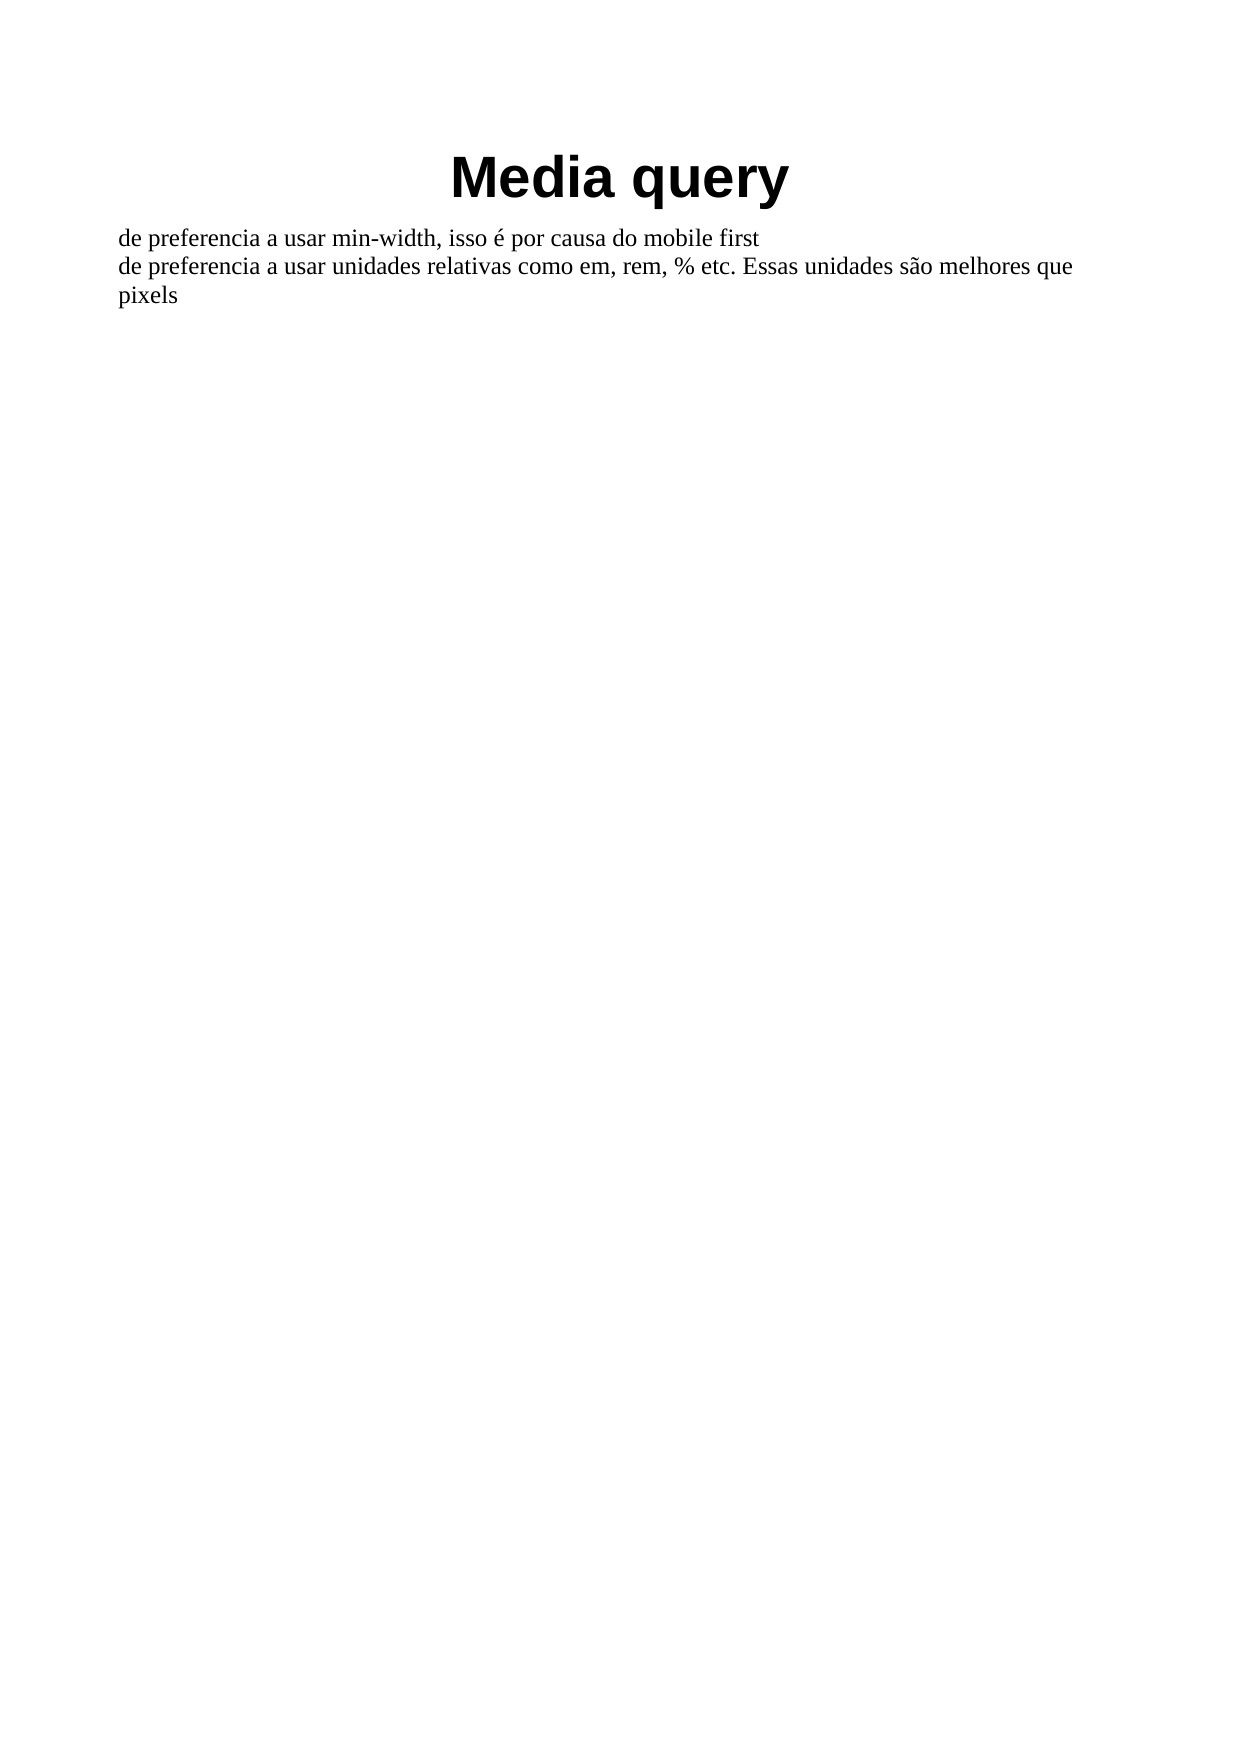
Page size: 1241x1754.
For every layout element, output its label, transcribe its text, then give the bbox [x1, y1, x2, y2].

text de preferencia a usar unidades relativas como em, rem, % etc. Essas unidades são melhores que pixels [118, 251, 1122, 309]
title Media query [118, 143, 1122, 210]
text de preferencia a usar min-width, isso é por causa do mobile first [118, 223, 1122, 251]
